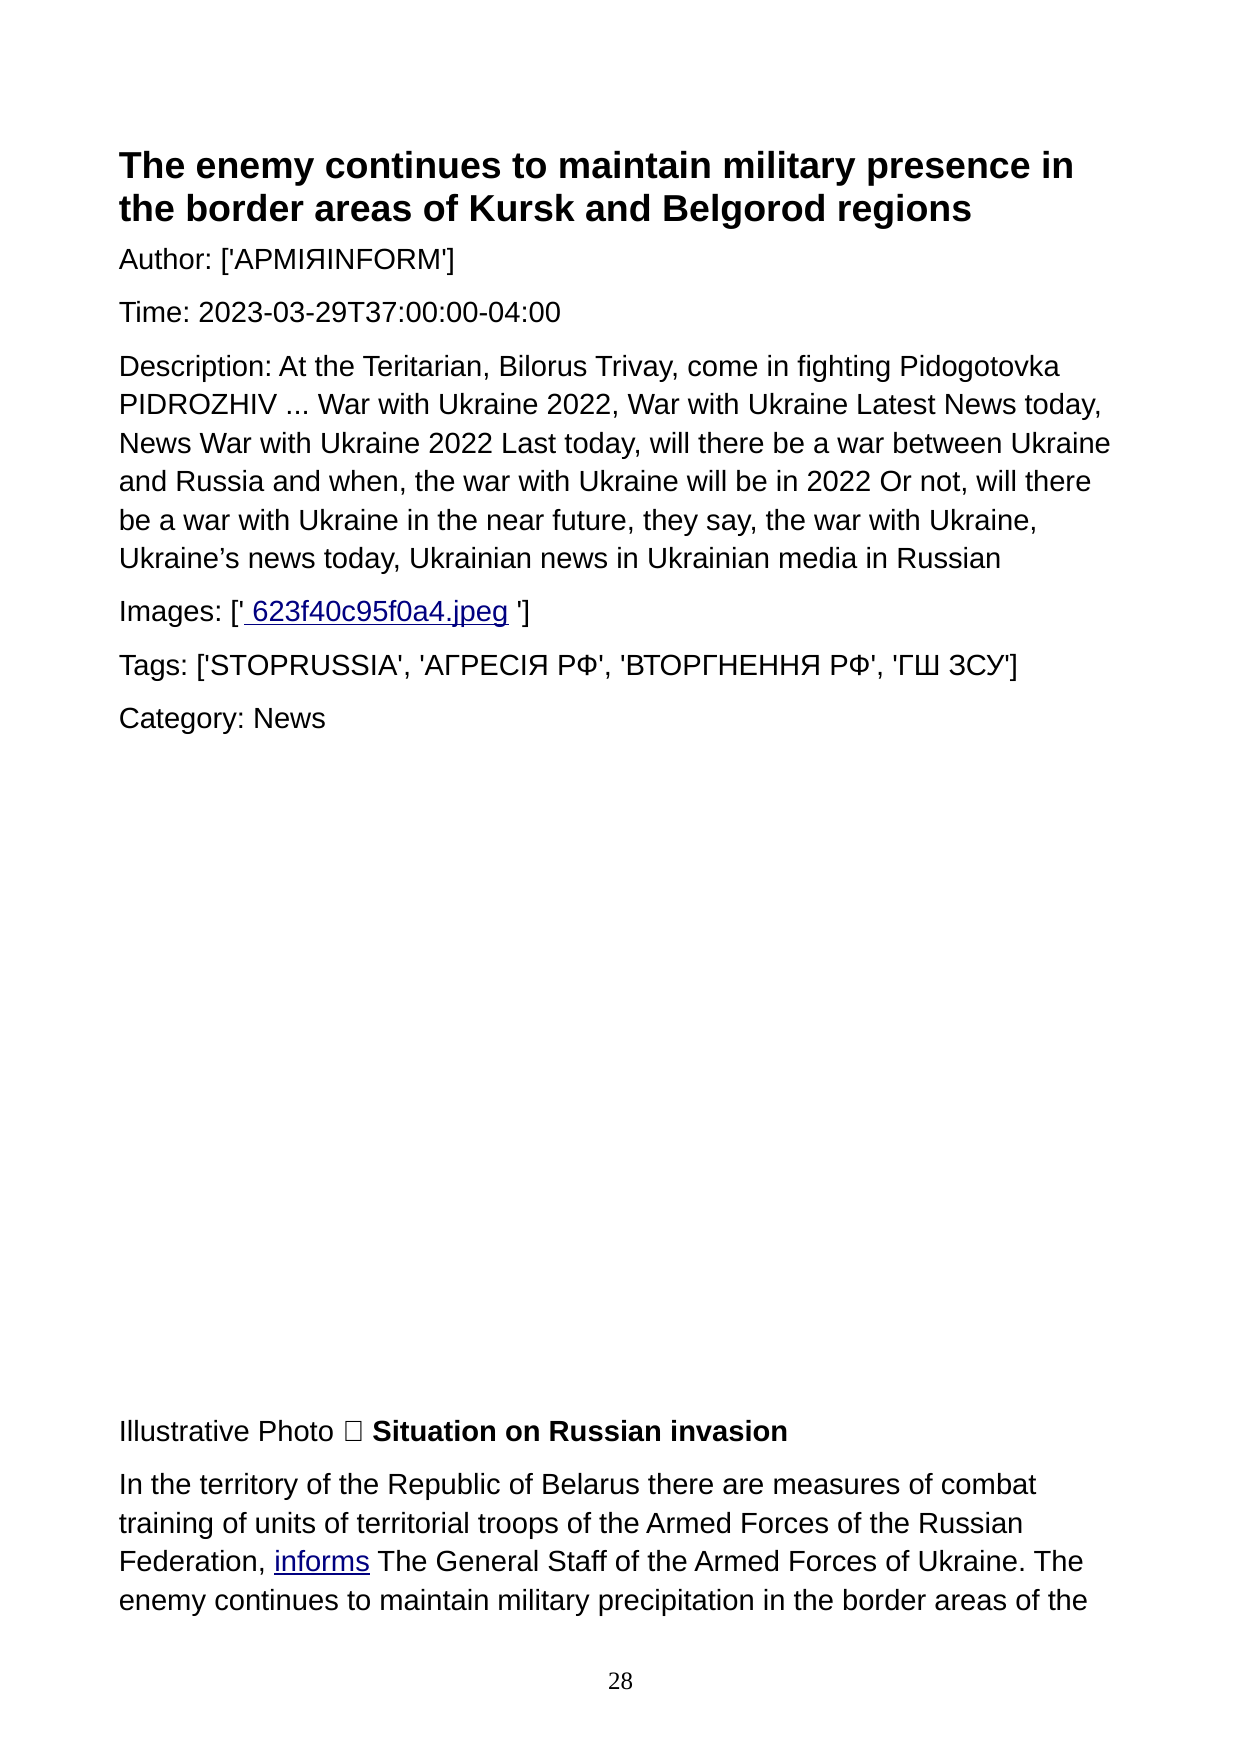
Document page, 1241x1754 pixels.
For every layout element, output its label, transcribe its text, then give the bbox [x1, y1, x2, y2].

text Category: News [118, 701, 1122, 734]
subtitle The enemy continues to maintain military presence in the border areas of Kursk and Belgorod regions [118, 143, 1122, 230]
text Tags: ['STOPRUSSIA', 'АГРЕСІЯ РФ', 'ВТОРГНЕННЯ РФ', 'ГШ ЗСУ'] [118, 647, 1122, 681]
text In the territory of the Republic of Belarus there are measures of combat training of units of territorial troops of the Armed Forces of the Russian Federation, informs The General Staff of the Armed Forces of Ukraine. The enemy continues to maintain military precipitation in the border areas of the [118, 1467, 1122, 1616]
text Description: At the Teritarian, Bilorus Trivay, come in fighting Pidogotovka PIDROZHIV ... War with Ukraine 2022, War with Ukraine Latest News today, News War with Ukraine 2022 Last today, will there be a war between Ukraine and Russia and when, the war with Ukraine will be in 2022 Or not, will there be a war with Ukraine in the near future, they say, the war with Ukraine, Ukraine’s news today, Ukrainian news in Ukrainian media in Russian [118, 348, 1122, 575]
text Time: 2023-03-29T37:00:00-04:00 [118, 295, 1122, 329]
text Illustrative Photo 🔥 Situation on Russian invasion [118, 754, 1122, 1447]
text Author: ['АРМІЯINFORM'] [118, 242, 1122, 276]
text Images: [' 623f40c95f0a4.jpeg '] [118, 594, 1122, 628]
